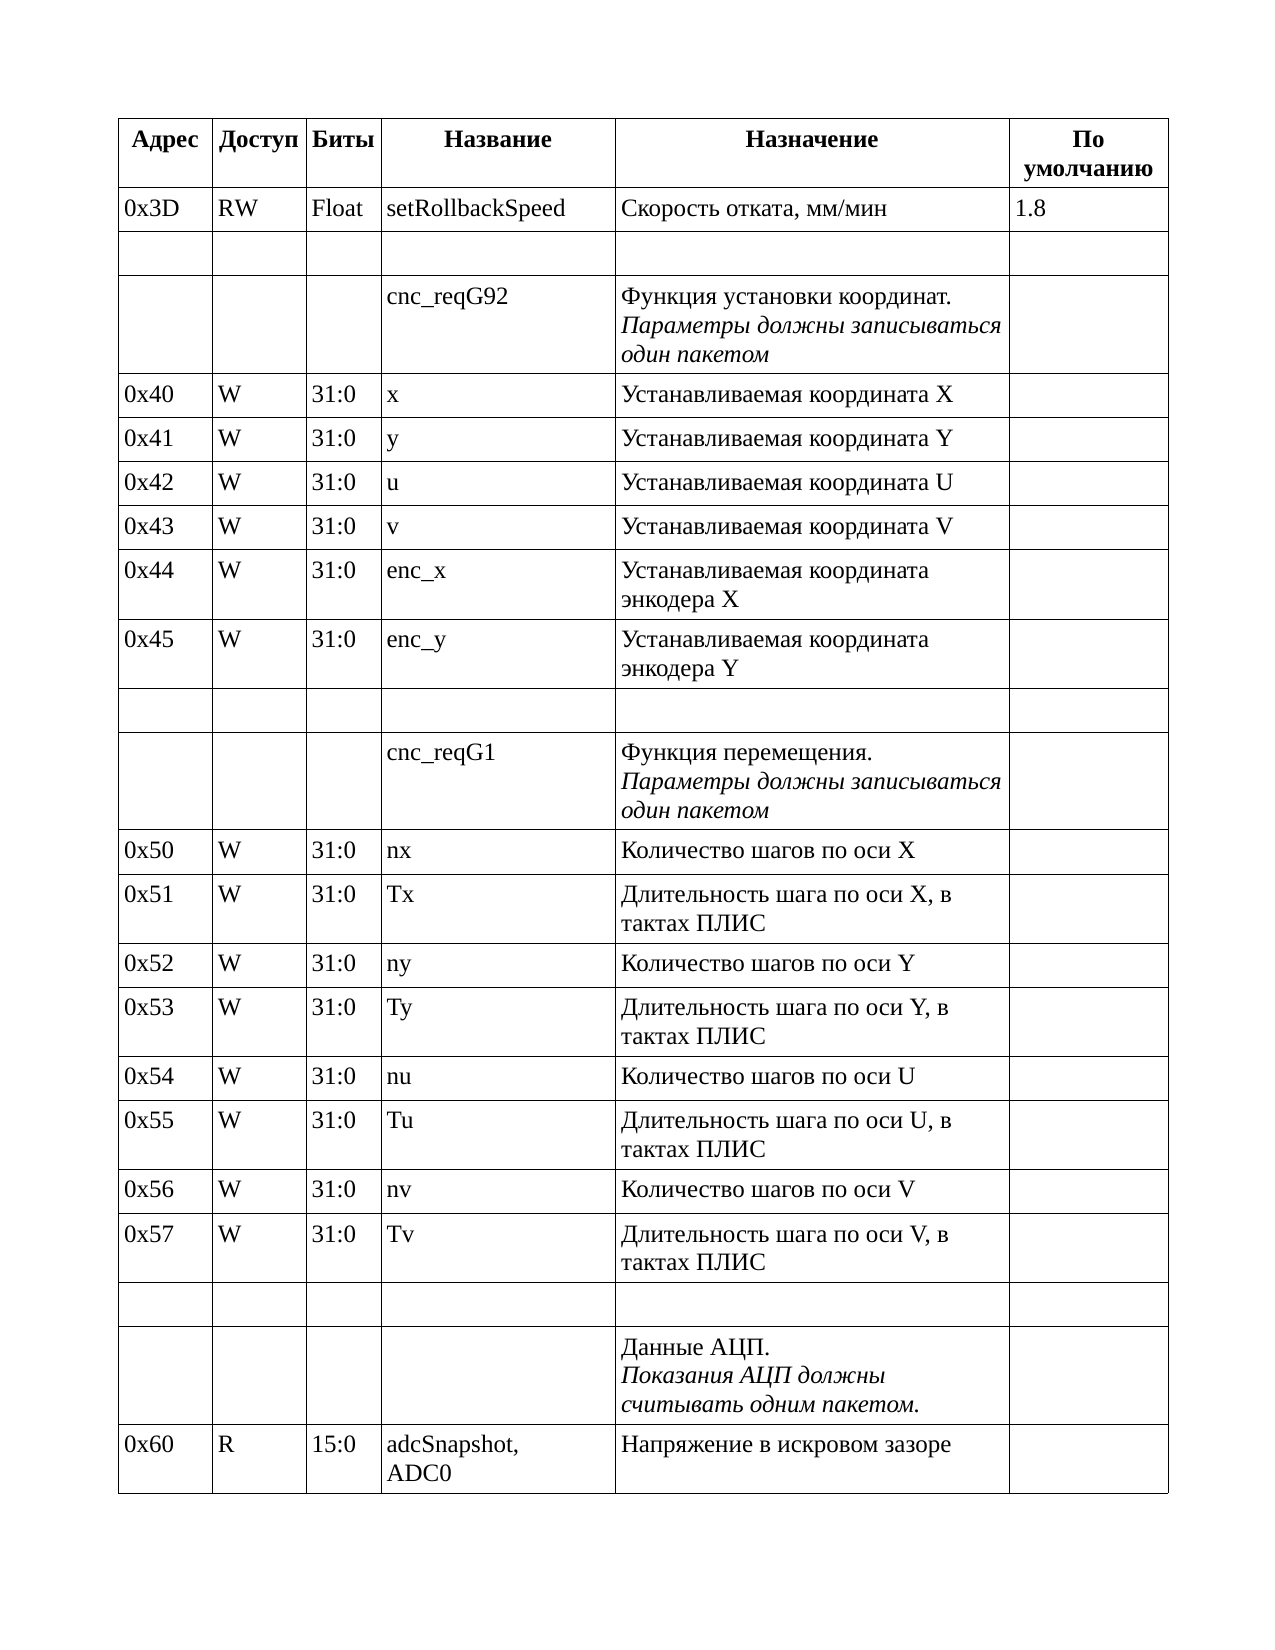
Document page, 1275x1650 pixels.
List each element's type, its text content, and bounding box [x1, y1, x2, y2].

table_cell [307, 733, 381, 829]
table_cell 0x44 [119, 550, 212, 618]
table_cell W [213, 550, 306, 618]
table_cell cnc_reqG92 [382, 276, 615, 373]
table_cell [1010, 1214, 1168, 1282]
table_cell [307, 232, 381, 275]
table_cell 0x43 [119, 506, 212, 549]
table_cell [213, 733, 306, 829]
table_cell [119, 733, 212, 829]
table_cell 0x55 [119, 1101, 212, 1169]
table_cell [213, 1283, 306, 1326]
table_cell [119, 276, 212, 373]
table_cell 31:0 [307, 374, 381, 417]
table_cell 0x50 [119, 830, 212, 873]
table_cell W [213, 374, 306, 417]
table_header Доступ [213, 119, 306, 187]
table_cell [1010, 1283, 1168, 1326]
table_cell Float [307, 188, 381, 231]
table_cell [307, 689, 381, 732]
table_cell [119, 689, 212, 732]
table_cell nx [382, 830, 615, 873]
table_cell W [213, 506, 306, 549]
table_cell W [213, 1170, 306, 1213]
table_cell 0x52 [119, 944, 212, 987]
table_cell u [382, 462, 615, 505]
table_cell [1010, 374, 1168, 417]
table_cell Tu [382, 1101, 615, 1169]
table_cell [1010, 506, 1168, 549]
table_cell [382, 689, 615, 732]
table_cell [616, 689, 1009, 732]
table_cell Tx [382, 875, 615, 942]
table_cell [616, 232, 1009, 275]
table_cell Устанавливаемая координата энкодера Y [616, 620, 1009, 687]
table_cell W [213, 875, 306, 942]
table_cell [616, 1283, 1009, 1326]
table_header Назначение [616, 119, 1009, 187]
table_cell 31:0 [307, 830, 381, 873]
table_cell Tv [382, 1214, 615, 1282]
table_cell [1010, 689, 1168, 732]
table_cell [119, 1327, 212, 1424]
table_cell Количество шагов по оси Y [616, 944, 1009, 987]
table_cell Количество шагов по оси V [616, 1170, 1009, 1213]
table_cell ny [382, 944, 615, 987]
table_cell [1010, 1057, 1168, 1100]
table_cell [1010, 462, 1168, 505]
table_cell cnc_reqG1 [382, 733, 615, 829]
table_cell Скорость отката, мм/мин [616, 188, 1009, 231]
table_cell [1010, 875, 1168, 942]
table_cell W [213, 830, 306, 873]
table_cell 0x60 [119, 1425, 212, 1493]
table_cell RW [213, 188, 306, 231]
table_cell 0x42 [119, 462, 212, 505]
table_cell [1010, 1425, 1168, 1493]
table_cell 1.8 [1010, 188, 1168, 231]
table_cell R [213, 1425, 306, 1493]
table_cell enc_y [382, 620, 615, 687]
table_cell 0x40 [119, 374, 212, 417]
table_cell W [213, 988, 306, 1056]
table_cell [1010, 418, 1168, 461]
table_cell [213, 232, 306, 275]
table_cell 0x45 [119, 620, 212, 687]
table_cell W [213, 944, 306, 987]
table_cell 31:0 [307, 550, 381, 618]
table_cell [1010, 988, 1168, 1056]
table_cell Устанавливаемая координата V [616, 506, 1009, 549]
table_cell 31:0 [307, 1214, 381, 1282]
table_cell Ty [382, 988, 615, 1056]
table_cell W [213, 1057, 306, 1100]
table_cell [1010, 232, 1168, 275]
table_cell W [213, 418, 306, 461]
table_cell [1010, 1170, 1168, 1213]
table_cell Данные АЦП. Показания АЦП должны считывать одним пакетом. [616, 1327, 1009, 1424]
table_cell 31:0 [307, 462, 381, 505]
table_cell 31:0 [307, 944, 381, 987]
table_cell 31:0 [307, 506, 381, 549]
table_cell 0x51 [119, 875, 212, 942]
table_cell [1010, 830, 1168, 873]
table_cell W [213, 620, 306, 687]
table_cell Длительность шага по оси X, в тактах ПЛИС [616, 875, 1009, 942]
table_cell [1010, 620, 1168, 687]
table_cell Функция установки координат. Параметры должны записываться один пакетом [616, 276, 1009, 373]
table_cell 0x56 [119, 1170, 212, 1213]
table_cell [307, 1327, 381, 1424]
table_cell [1010, 550, 1168, 618]
table_cell 0x54 [119, 1057, 212, 1100]
table_cell setRollbackSpeed [382, 188, 615, 231]
table_cell Напряжение в искровом зазоре [616, 1425, 1009, 1493]
table_header Адрес [119, 119, 212, 187]
table_cell [382, 1327, 615, 1424]
table_cell Длительность шага по оси Y, в тактах ПЛИС [616, 988, 1009, 1056]
table_cell Количество шагов по оси X [616, 830, 1009, 873]
table_cell [213, 276, 306, 373]
table_cell [1010, 276, 1168, 373]
table_cell [1010, 1327, 1168, 1424]
table_cell [1010, 733, 1168, 829]
table_cell Длительность шага по оси U, в тактах ПЛИС [616, 1101, 1009, 1169]
table_cell [307, 1283, 381, 1326]
table_cell [119, 232, 212, 275]
table_cell 31:0 [307, 1057, 381, 1100]
table_cell enc_x [382, 550, 615, 618]
table_cell W [213, 1214, 306, 1282]
table_cell x [382, 374, 615, 417]
table_header Биты [307, 119, 381, 187]
table_cell 31:0 [307, 875, 381, 942]
table_cell 31:0 [307, 418, 381, 461]
table_cell [1010, 944, 1168, 987]
table_header Название [382, 119, 615, 187]
table_cell [382, 232, 615, 275]
table_cell Устанавливаемая координата X [616, 374, 1009, 417]
table_cell 31:0 [307, 1101, 381, 1169]
table_cell nu [382, 1057, 615, 1100]
table_cell W [213, 462, 306, 505]
table_cell 31:0 [307, 1170, 381, 1213]
table_cell [213, 689, 306, 732]
table_cell [382, 1283, 615, 1326]
table_cell y [382, 418, 615, 461]
table_cell 31:0 [307, 988, 381, 1056]
table_cell 31:0 [307, 620, 381, 687]
table_cell [119, 1283, 212, 1326]
table_cell 15:0 [307, 1425, 381, 1493]
table_cell 0x53 [119, 988, 212, 1056]
table_cell W [213, 1101, 306, 1169]
table_cell 0x3D [119, 188, 212, 231]
table_cell Устанавливаемая координата U [616, 462, 1009, 505]
table_cell Длительность шага по оси V, в тактах ПЛИС [616, 1214, 1009, 1282]
table_cell 0x41 [119, 418, 212, 461]
table_cell v [382, 506, 615, 549]
table_header По умолчанию [1010, 119, 1168, 187]
table_cell nv [382, 1170, 615, 1213]
table_cell Устанавливаемая координата Y [616, 418, 1009, 461]
table_cell Количество шагов по оси U [616, 1057, 1009, 1100]
table_cell [1010, 1101, 1168, 1169]
table_cell [307, 276, 381, 373]
table_cell [213, 1327, 306, 1424]
table_cell adcSnapshot, ADC0 [382, 1425, 615, 1493]
table_cell Функция перемещения. Параметры должны записываться один пакетом [616, 733, 1009, 829]
table_cell 0x57 [119, 1214, 212, 1282]
table_cell Устанавливаемая координата энкодера X [616, 550, 1009, 618]
